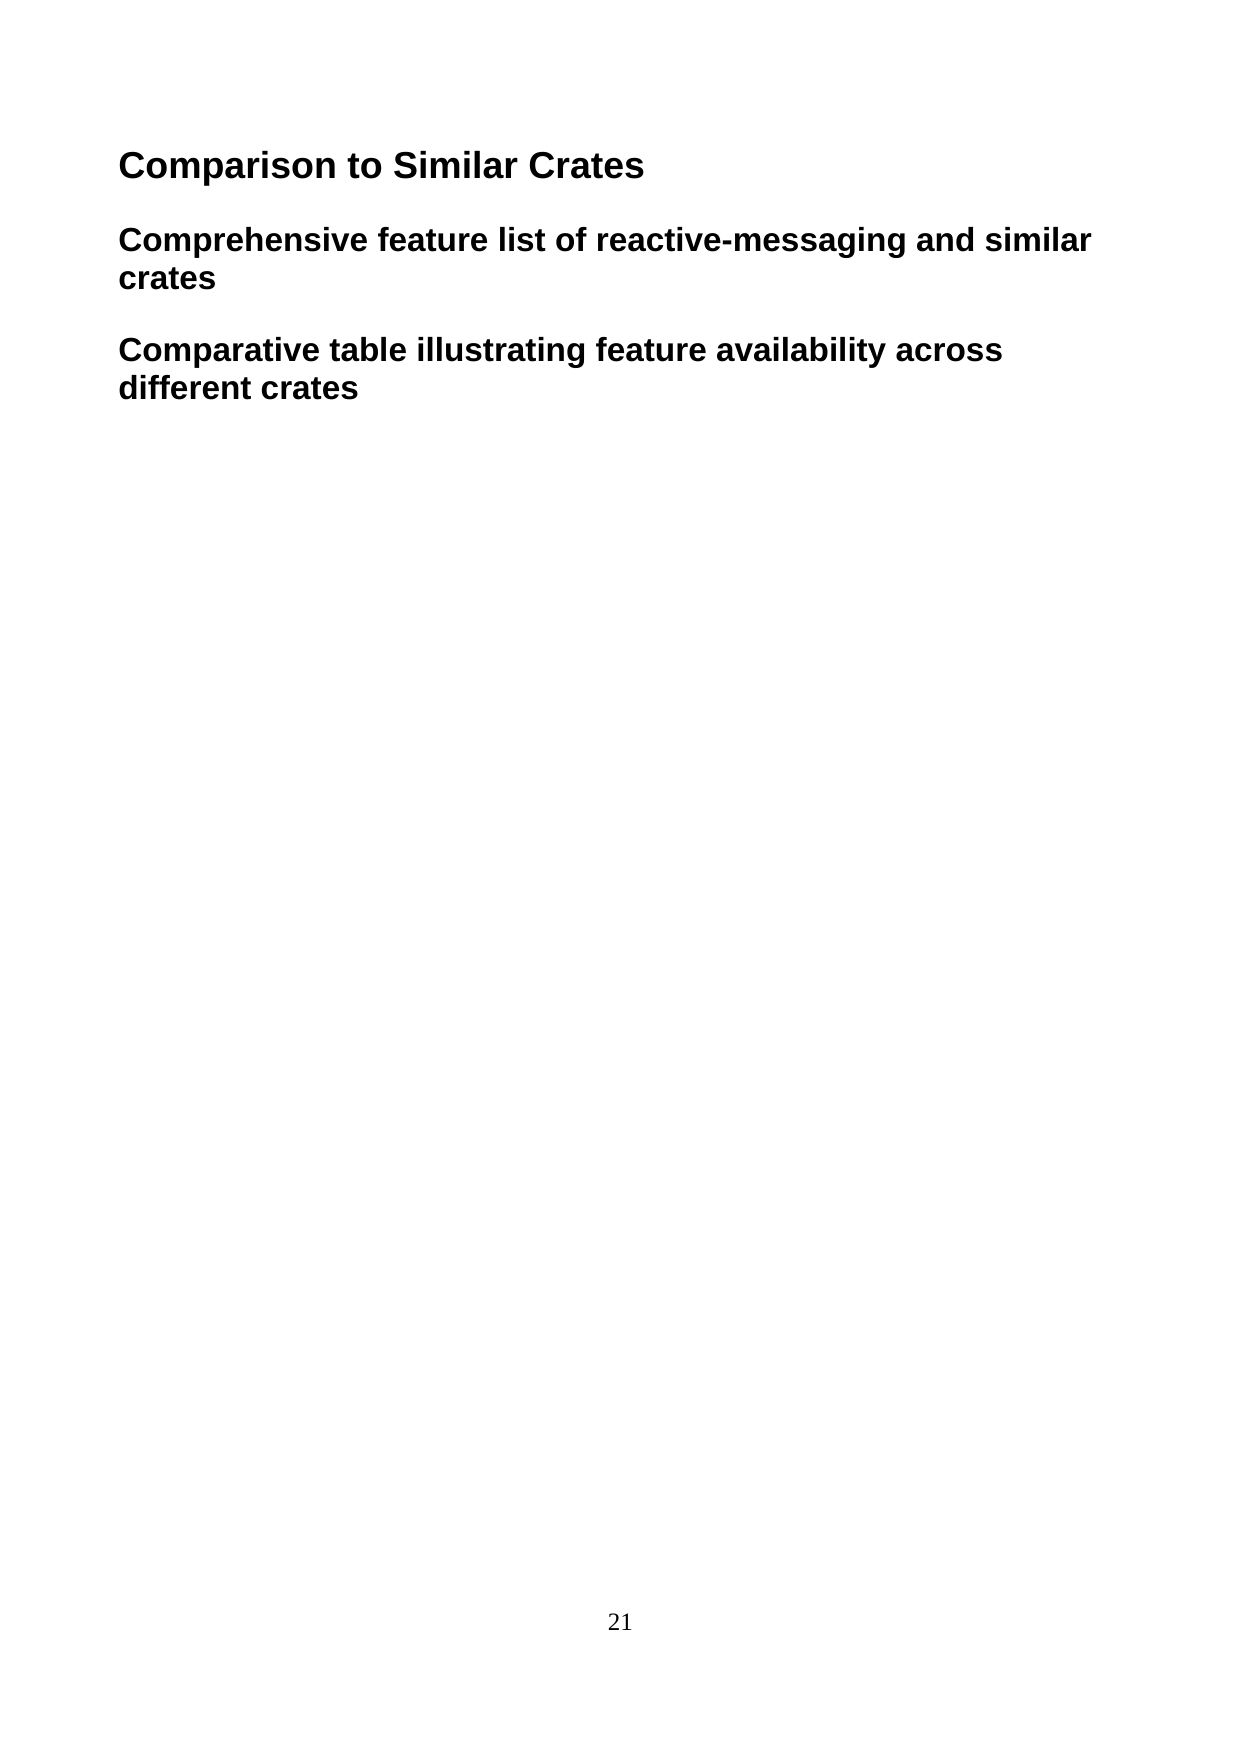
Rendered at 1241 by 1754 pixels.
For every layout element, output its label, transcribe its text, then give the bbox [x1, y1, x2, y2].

subtitle Comparative table illustrating feature availability across different crates [118, 330, 1122, 407]
subtitle Comparison to Similar Crates [118, 143, 1122, 186]
subtitle Comprehensive feature list of reactive-messaging and similar crates [118, 219, 1122, 296]
